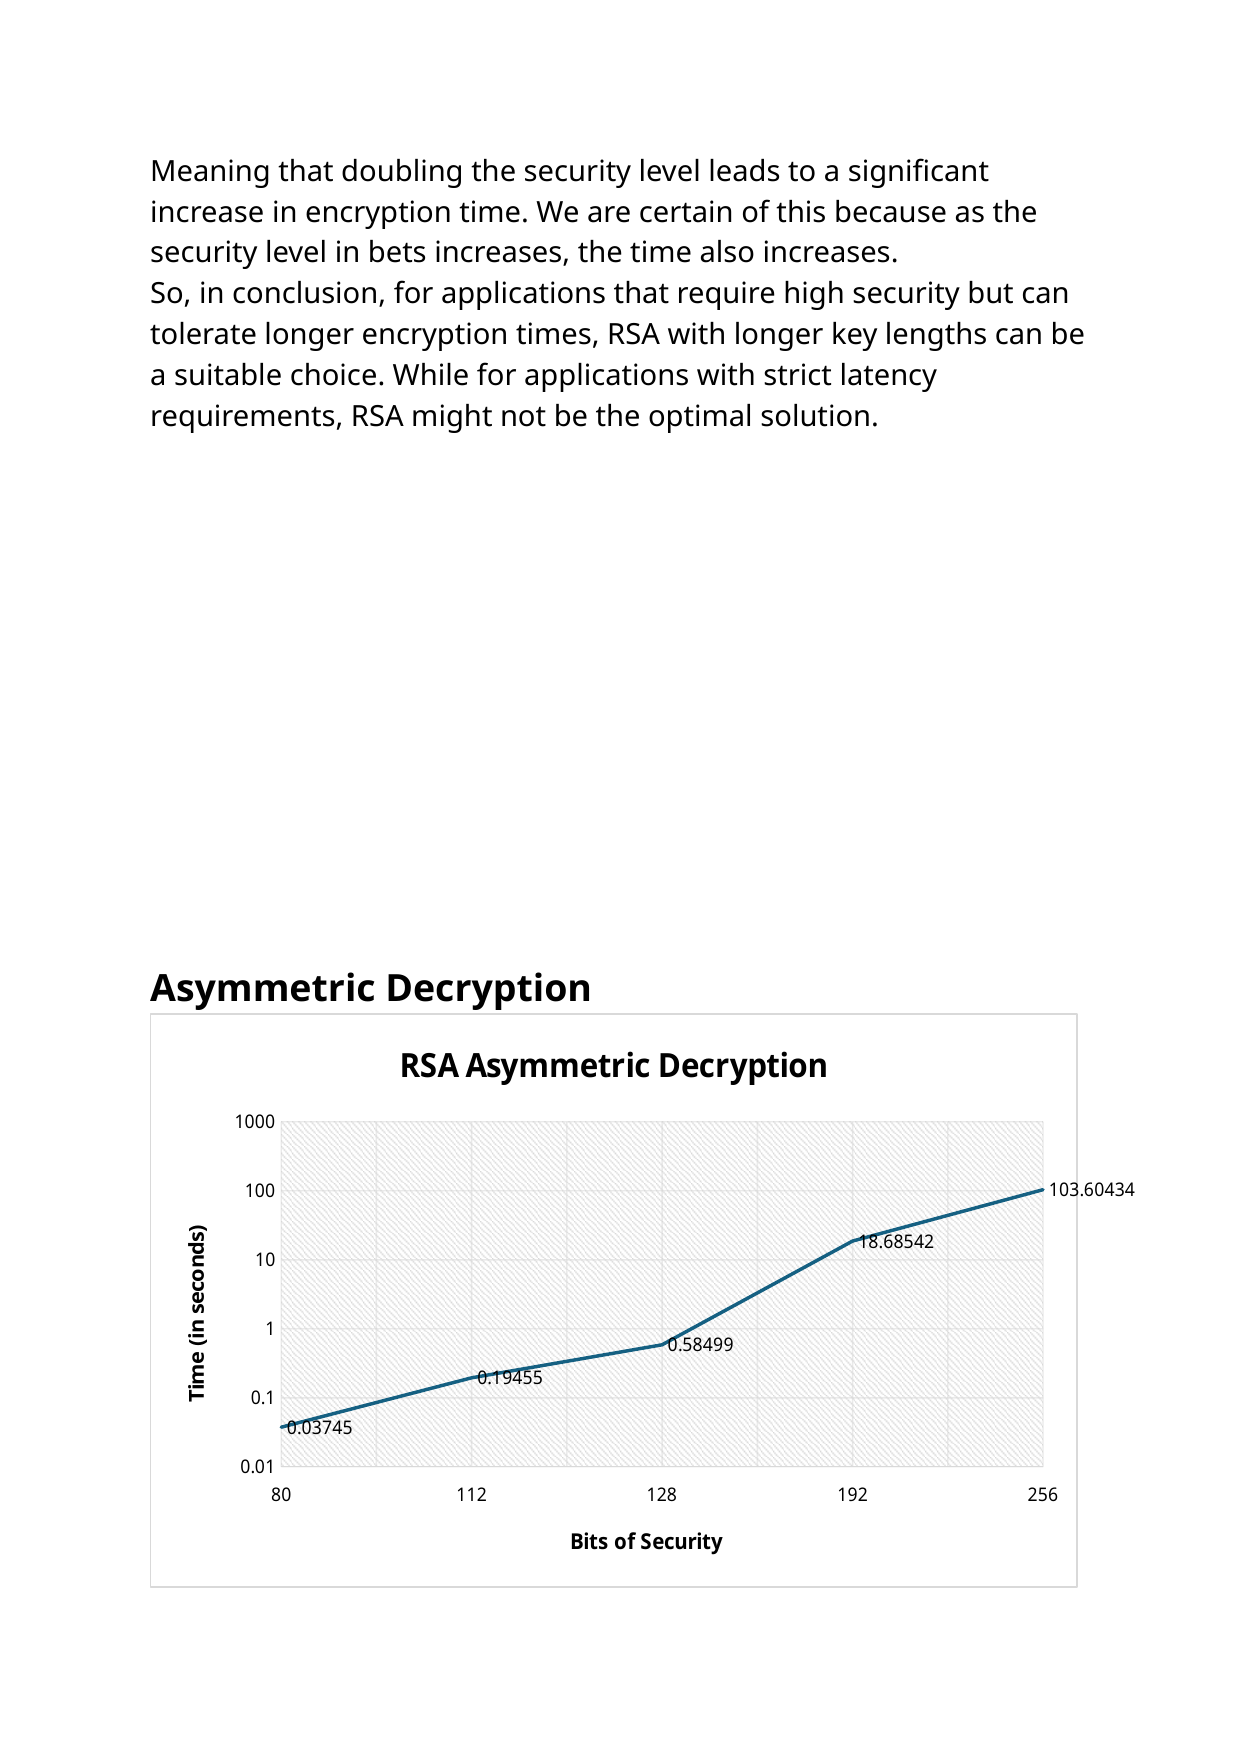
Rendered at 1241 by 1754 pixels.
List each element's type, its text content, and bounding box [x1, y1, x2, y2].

text Meaning that doubling the security level leads to a significant increase in encryption time. We are certain of this because as the security level in bets increases, the time also increases. [150, 150, 1090, 271]
text So, in conclusion, for applications that require high security but can tolerate longer encryption times, RSA with longer key lengths can be a suitable choice. While for applications with strict latency requirements, RSA might not be the optimal solution. [150, 272, 1090, 435]
text Asymmetric Decryption [150, 961, 1090, 1012]
